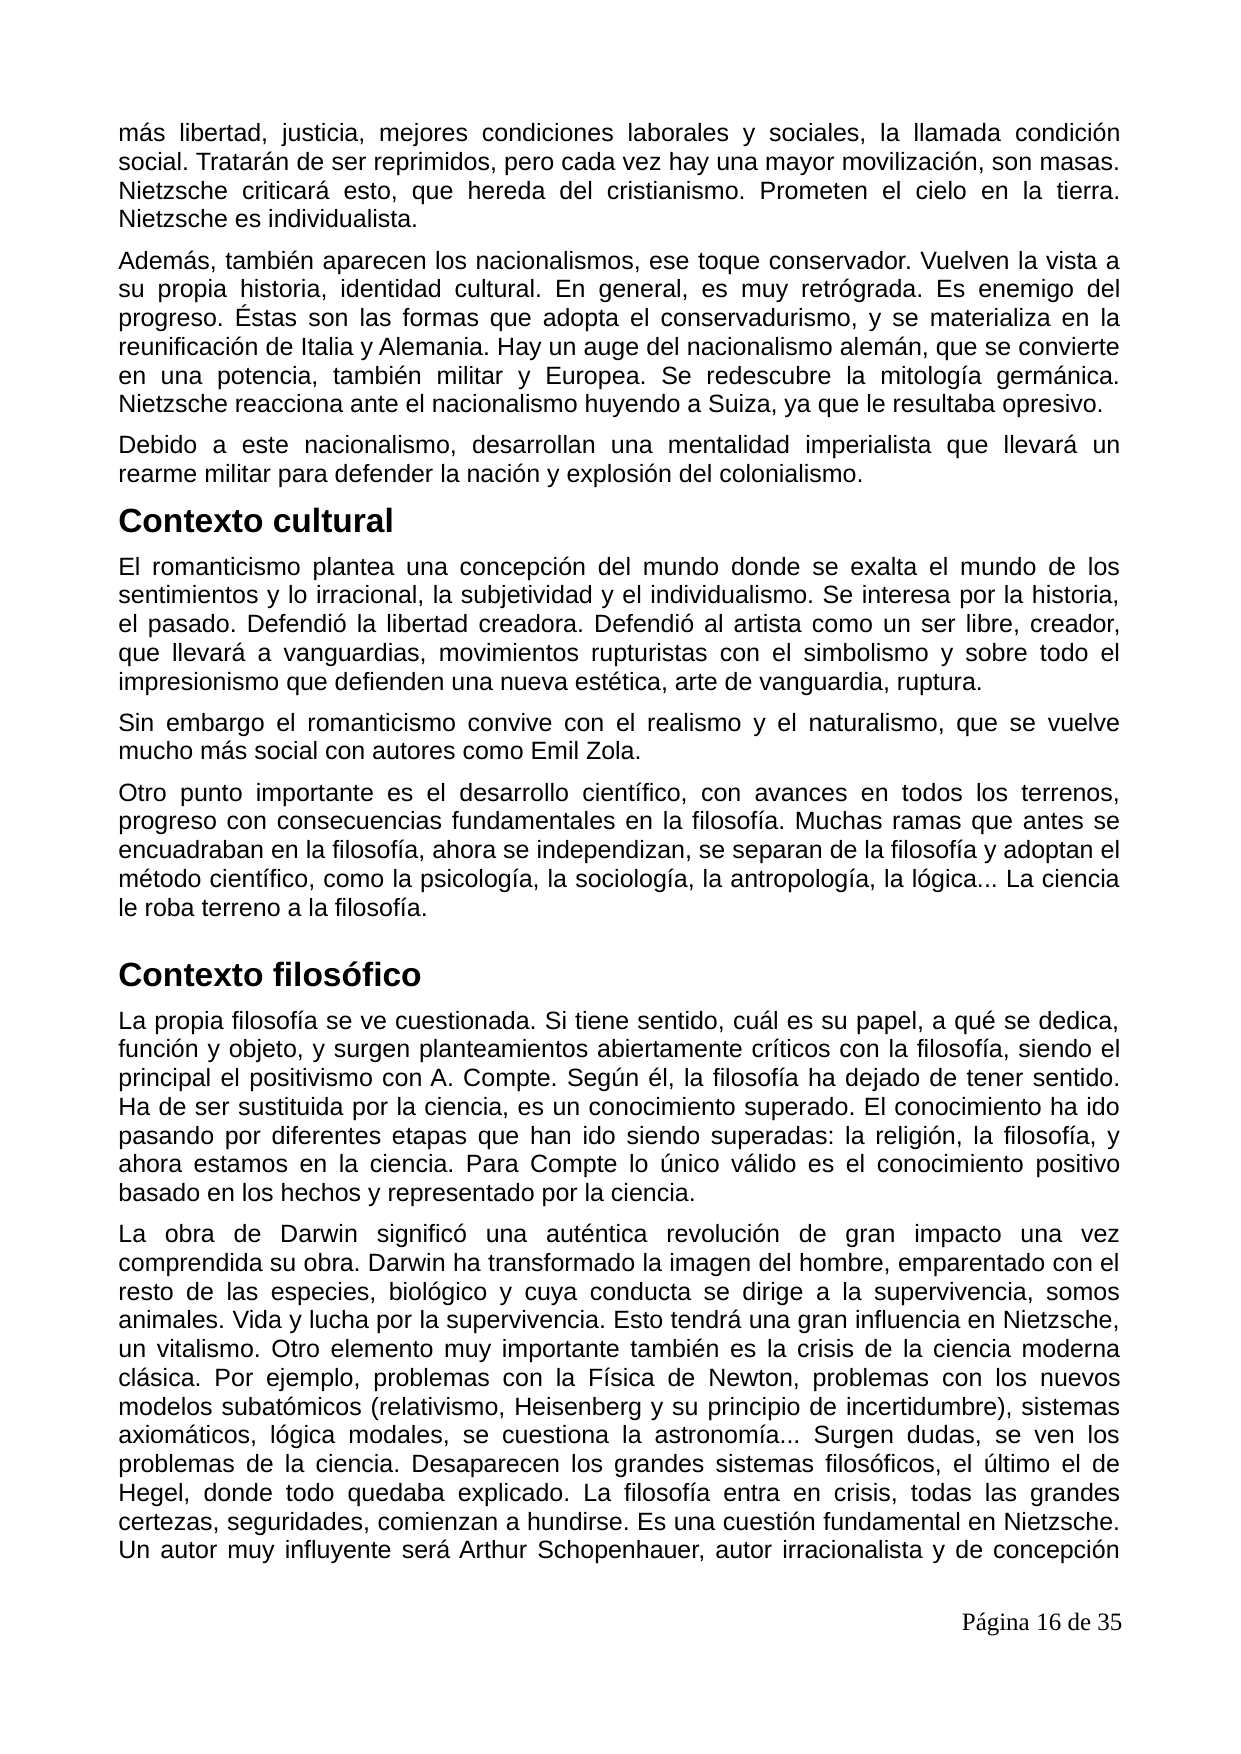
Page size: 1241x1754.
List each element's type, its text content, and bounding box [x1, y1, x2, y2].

text Otro punto importante es el desarrollo científico, con avances en todos los terrenos, progreso con consecuencias fundamentales en la filosofía. Muchas ramas que antes se encuadraban en la filosofía, ahora se independizan, se separan de la filosofía y adoptan el método científico, como la psicología, la sociología, la antropología, la lógica... La ciencia le roba terreno a la filosofía. [118, 777, 1122, 921]
text La obra de Darwin significó una auténtica revolución de gran impacto una vez comprendida su obra. Darwin ha transformado la imagen del hombre, emparentado con el resto de las especies, biológico y cuya conducta se dirige a la supervivencia, somos animales. Vida y lucha por la supervivencia. Esto tendrá una gran influencia en Nietzsche, un vitalismo. Otro elemento muy importante también es la crisis de la ciencia moderna clásica. Por ejemplo, problemas con la Física de Newton, problemas con los nuevos modelos subatómicos (relativismo, Heisenberg y su principio de incertidumbre), sistemas axiomáticos, lógica modales, se cuestiona la astronomía... Surgen dudas, se ven los problemas de la ciencia. Desaparecen los grandes sistemas filosóficos, el último el de Hegel, donde todo quedaba explicado. La filosofía entra en crisis, todas las grandes certezas, seguridades, comienzan a hundirse. Es una cuestión fundamental en Nietzsche. Un autor muy influyente será Arthur Schopenhauer, autor irracionalista y de concepción [118, 1219, 1122, 1564]
subtitle Contexto filosófico [118, 954, 1122, 993]
text Sin embargo el romanticismo convive con el realismo y el naturalismo, que se vuelve mucho más social con autores como Emil Zola. [118, 708, 1122, 765]
subtitle Contexto cultural [118, 500, 1122, 539]
text Debido a este nacionalismo, desarrollan una mentalidad imperialista que llevará un rearme militar para defender la nación y explosión del colonialismo. [118, 431, 1122, 488]
text La propia filosofía se ve cuestionada. Si tiene sentido, cuál es su papel, a qué se dedica, función y objeto, y surgen planteamientos abiertamente críticos con la filosofía, siendo el principal el positivismo con A. Compte. Según él, la filosofía ha dejado de tener sentido. Ha de ser sustituida por la ciencia, es un conocimiento superado. El conocimiento ha ido pasando por diferentes etapas que han ido siendo superadas: la religión, la filosofía, y ahora estamos en la ciencia. Para Compte lo único válido es el conocimiento positivo basado en los hechos y representado por la ciencia. [118, 1006, 1122, 1207]
text más libertad, justicia, mejores condiciones laborales y sociales, la llamada condición social. Tratarán de ser reprimidos, pero cada vez hay una mayor movilización, son masas. Nietzsche criticará esto, que hereda del cristianismo. Prometen el cielo en la tierra. Nietzsche es individualista. [118, 118, 1122, 233]
text Además, también aparecen los nacionalismos, ese toque conservador. Vuelven la vista a su propia historia, identidad cultural. En general, es muy retrógrada. Es enemigo del progreso. Éstas son las formas que adopta el conservadurismo, y se materializa en la reunificación de Italia y Alemania. Hay un auge del nacionalismo alemán, que se convierte en una potencia, también militar y Europea. Se redescubre la mitología germánica. Nietzsche reacciona ante el nacionalismo huyendo a Suiza, ya que le resultaba opresivo. [118, 246, 1122, 418]
text El romanticismo plantea una concepción del mundo donde se exalta el mundo de los sentimientos y lo irracional, la subjetividad y el individualismo. Se interesa por la historia, el pasado. Defendió la libertad creadora. Defendió al artista como un ser libre, creador, que llevará a vanguardias, movimientos rupturistas con el simbolismo y sobre todo el impresionismo que defienden una nueva estética, arte de vanguardia, ruptura. [118, 551, 1122, 695]
